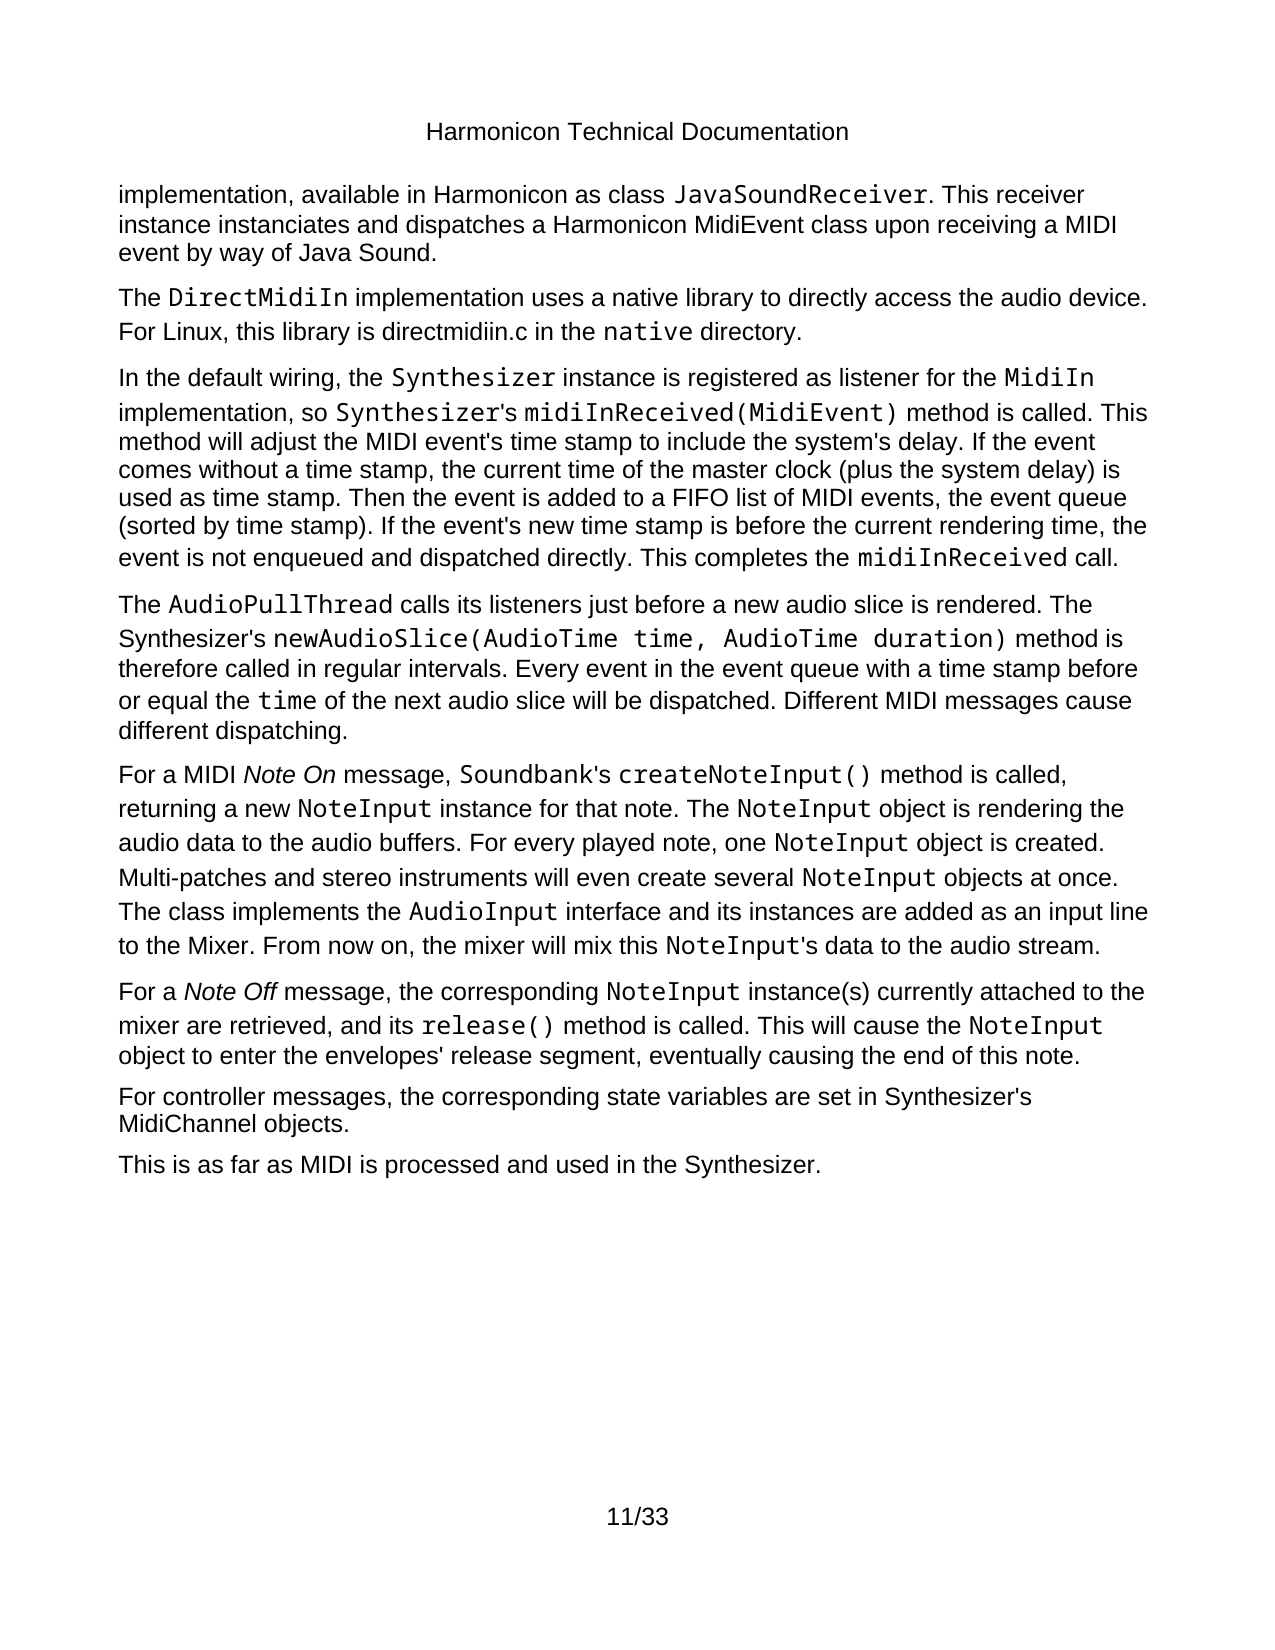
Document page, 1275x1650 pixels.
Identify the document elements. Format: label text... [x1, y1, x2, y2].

text implementation, available in Harmonicon as class JavaSoundReceiver. This receiver instance instanciates and dispatches a Harmonicon MidiEvent class upon receiving a MIDI event by way of Java Sound. [118, 177, 1157, 267]
text For controller messages, the corresponding state variables are set in Synthesizer's MidiChannel objects. [118, 1082, 1157, 1138]
text For a MIDI Note On message, Soundbank's createNoteInput() method is called, returning a new NoteInput instance for that note. The NoteInput object is rendering the audio data to the audio buffers. For every played note, one NoteInput object is created. Multi-patches and stereo instruments will even create several NoteInput objects at once. The class implements the AudioInput interface and its instances are added as an input line to the Mixer. From now on, the mixer will mix this NoteInput's data to the audio stream. [118, 757, 1157, 961]
text In the default wiring, the Synthesizer instance is registered as listener for the MidiIn implementation, so Synthesizer's midiInReceived(MidiEvent) method is called. This method will adjust the MIDI event's time stamp to include the system's delay. If the event comes without a time stamp, the current time of the master clock (plus the system delay) is used as time stamp. Then the event is added to a FIFO list of MIDI events, the event queue (sorted by time stamp). If the event's new time stamp is before the current rendering time, the event is not enqueued and dispatched directly. This completes the midiInReceived call. [118, 360, 1157, 574]
text This is as far as MIDI is processed and used in the Synthesizer. [118, 1151, 1157, 1179]
text For a Note Off message, the corresponding NoteInput instance(s) currently attached to the mixer are retrieved, and its release() method is called. This will cause the NoteInput object to enter the envelopes' release segment, eventually causing the end of this note. [118, 974, 1157, 1070]
text The AudioPullThread calls its listeners just before a new audio slice is rendered. The Synthesizer's newAudioSlice(AudioTime time, AudioTime duration) method is therefore called in regular intervals. Every event in the event queue with a time stamp before or equal the time of the next audio slice will be dispatched. Different MIDI messages cause different dispatching. [118, 586, 1157, 744]
text The DirectMidiIn implementation uses a native library to directly access the audio device. For Linux, this library is directmidiin.c in the native directory. [118, 279, 1157, 348]
